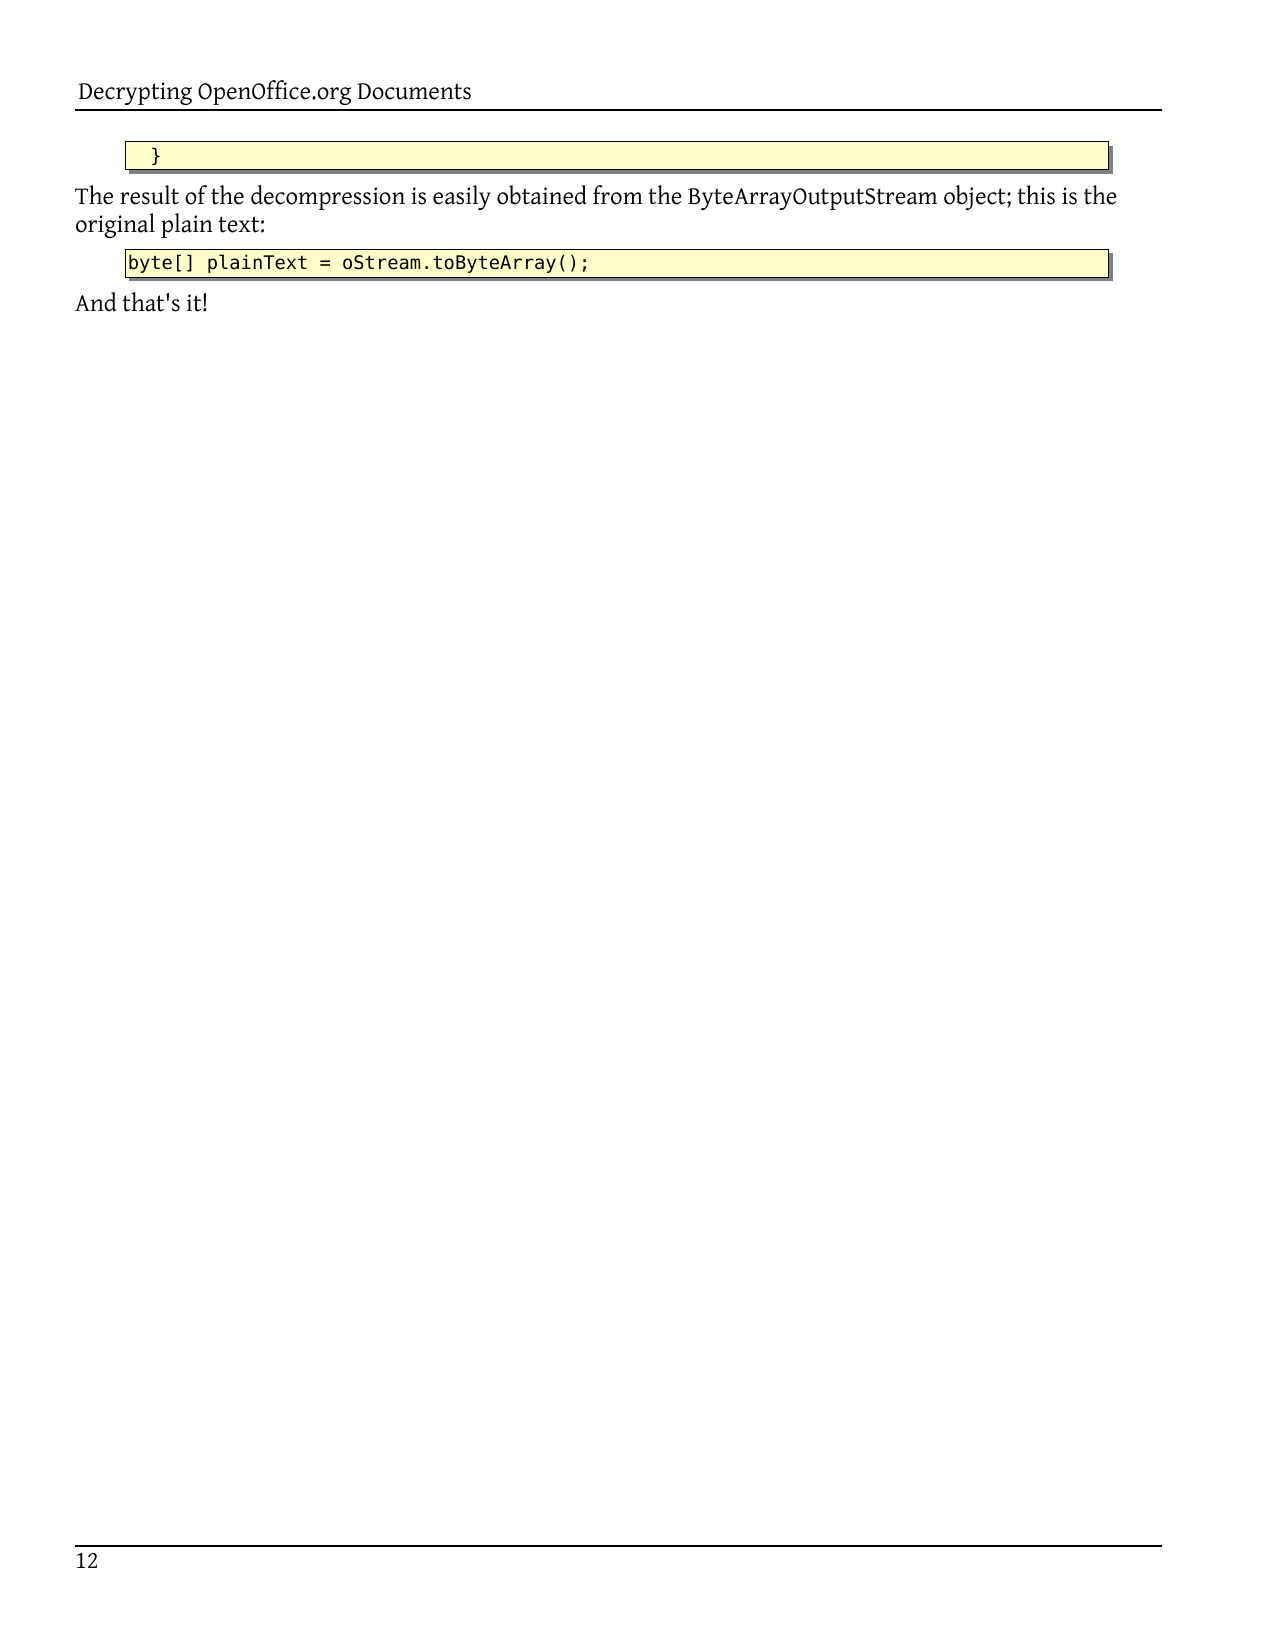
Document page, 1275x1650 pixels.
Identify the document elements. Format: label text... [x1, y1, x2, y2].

text byte[] plainText = oStream.toByteArray(); [126, 250, 1108, 277]
text And that's it! [75, 290, 1162, 318]
text } [126, 142, 1108, 169]
text The result of the decompression is easily obtained from the ByteArrayOutputStream object; this is the original plain text: [75, 183, 1162, 240]
